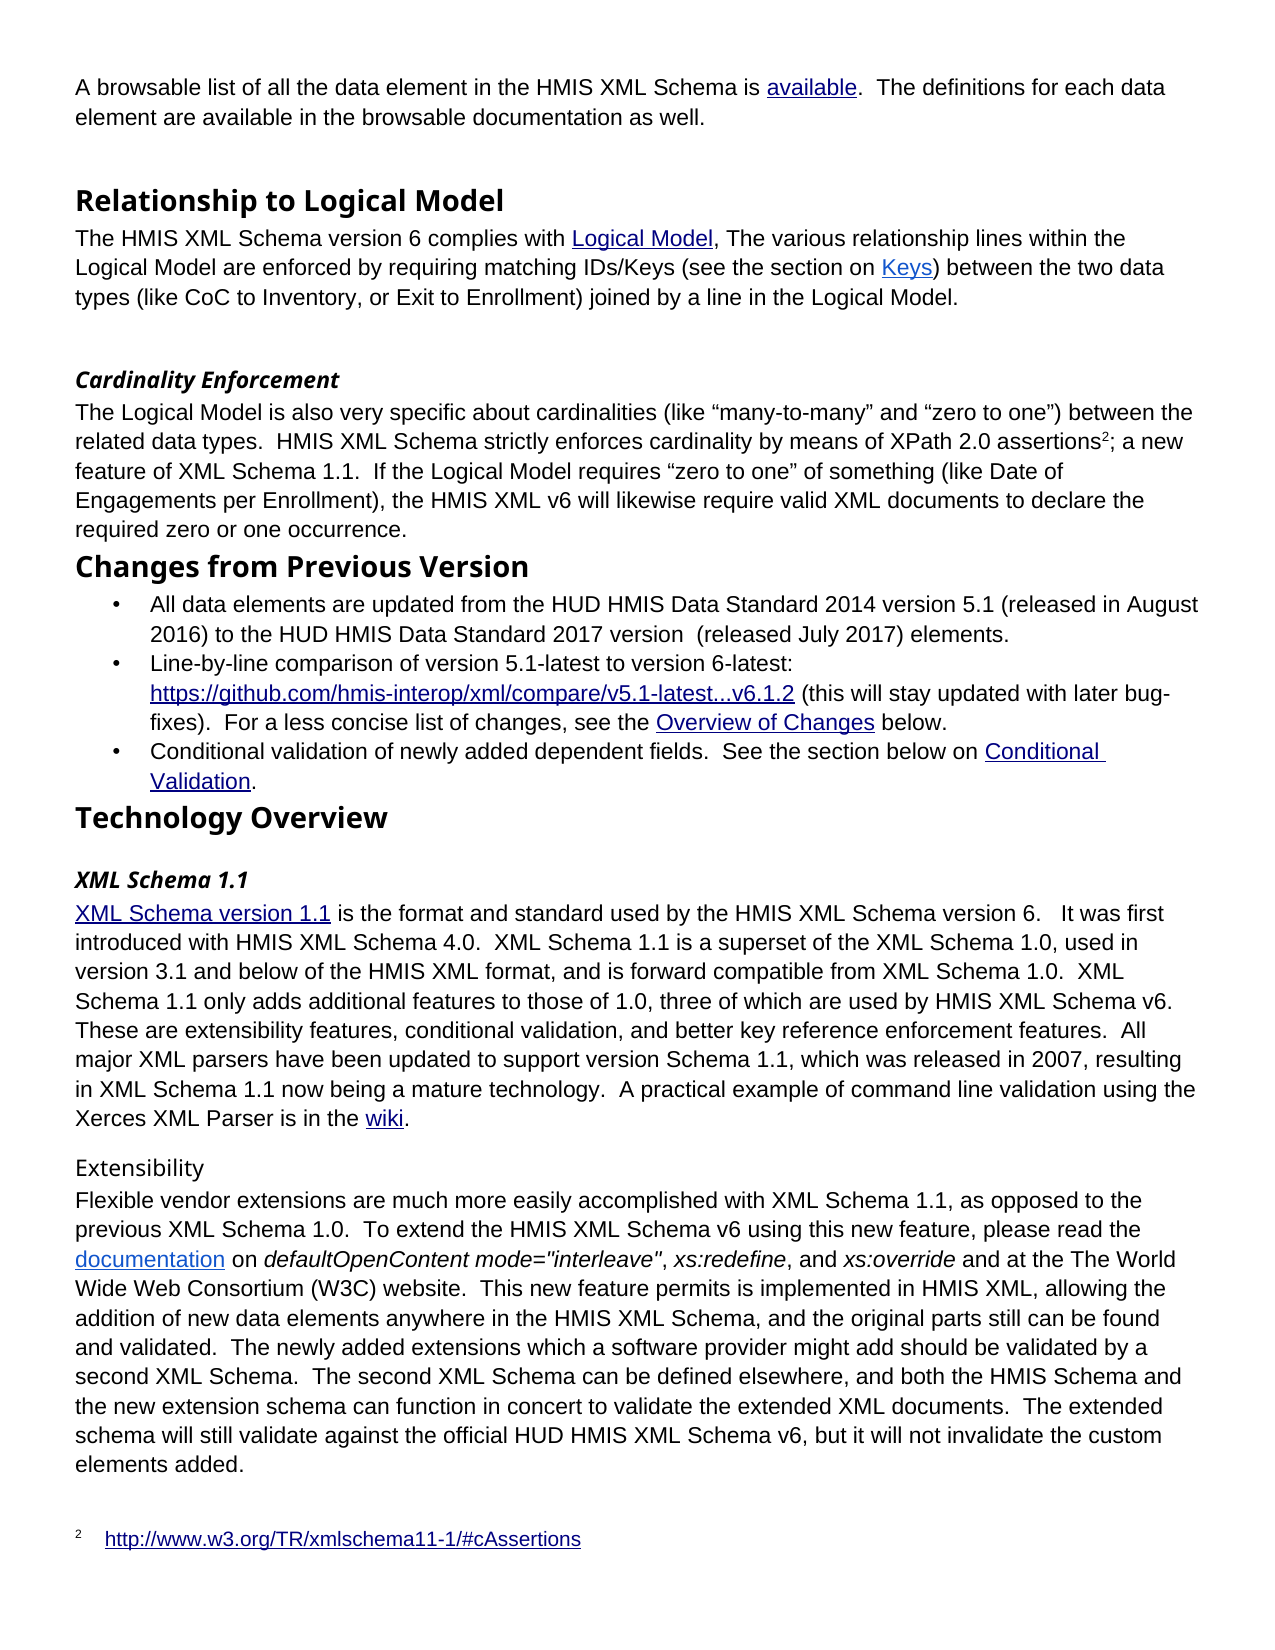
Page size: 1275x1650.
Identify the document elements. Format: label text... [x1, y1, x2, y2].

subtitle Relationship to Logical Model [75, 180, 1200, 219]
text http://www.w3.org/TR/xmlschema11-1/#cAssertions [75, 1527, 1200, 1551]
text A browsable list of all the data element in the HMIS XML Schema is available. The definitions for each data element are available in the browsable documentation as well. [75, 75, 1200, 130]
subtitle Cardinality Enforcement [75, 364, 1200, 395]
text XML Schema version 1.1 is the format and standard used by the HMIS XML Schema version 6. It was first introduced with HMIS XML Schema 4.0. XML Schema 1.1 is a superset of the XML Schema 1.0, used in version 3.1 and below of the HMIS XML format, and is forward compatible from XML Schema 1.0. XML Schema 1.1 only adds additional features to those of 1.0, three of which are used by HMIS XML Schema v6. These are extensibility features, conditional validation, and better key reference enforcement features. All major XML parsers have been updated to support version Schema 1.1, which was released in 2007, resulting in XML Schema 1.1 now being a mature technology. A practical example of command line validation using the Xerces XML Parser is in the wiki. [75, 900, 1200, 1131]
subtitle Extensibility [75, 1152, 1200, 1183]
subtitle XML Schema 1.1 [75, 864, 1200, 896]
text The HMIS XML Schema version 6 complies with Logical Model, The various relationship lines within the Logical Model are enforced by requiring matching IDs/Keys (see the section on Keys) between the two data types (like CoC to Inventory, or Exit to Enrollment) joined by a line in the Logical Model. [75, 225, 1200, 310]
text Flexible vendor extensions are much more easily accomplished with XML Schema 1.1, as opposed to the previous XML Schema 1.0. To extend the HMIS XML Schema v6 using this new feature, please read the documentation on defaultOpenContent mode="interleave", xs:redefine, and xs:override and at the The World Wide Web Consortium (W3C) website. This new feature permits is implemented in HMIS XML, allowing the addition of new data elements anywhere in the HMIS XML Schema, and the original parts still can be found and validated. The newly added extensions which a software provider might add should be validated by a second XML Schema. The second XML Schema can be defined elsewhere, and both the HMIS Schema and the new extension schema can function in concert to validate the extended XML documents. The extended schema will still validate against the official HUD HMIS XML Schema v6, but it will not invalidate the custom elements added. [75, 1188, 1200, 1478]
list Line-by-line comparison of version 5.1-latest to version 6-latest: https://github.com/hmis-interop/xml/compare/v5.1-latest...v6.1.2 (this will stay updated with later bug-fixes). For a less concise list of changes, see the Overview of Changes below. [112, 651, 1200, 735]
list All data elements are updated from the HUD HMIS Data Standard 2014 version 5.1 (released in August 2016) to the HUD HMIS Data Standard 2017 version (released July 2017) elements. [112, 592, 1200, 647]
subtitle Changes from Previous Version [75, 547, 1200, 586]
list Conditional validation of newly added dependent fields. See the section below on Conditional Validation. [112, 739, 1200, 794]
text The Logical Model is also very specific about cardinalities (like “many-to-many” and “zero to one”) between the related data types. HMIS XML Schema strictly enforces cardinality by means of XPath 2.0 assertions; a new feature of XML Schema 1.1. If the Logical Model requires “zero to one” of something (like Date of Engagements per Enrollment), the HMIS XML v6 will likewise require valid XML documents to declare the required zero or one occurrence. [75, 400, 1200, 543]
subtitle Technology Overview [75, 798, 1200, 837]
